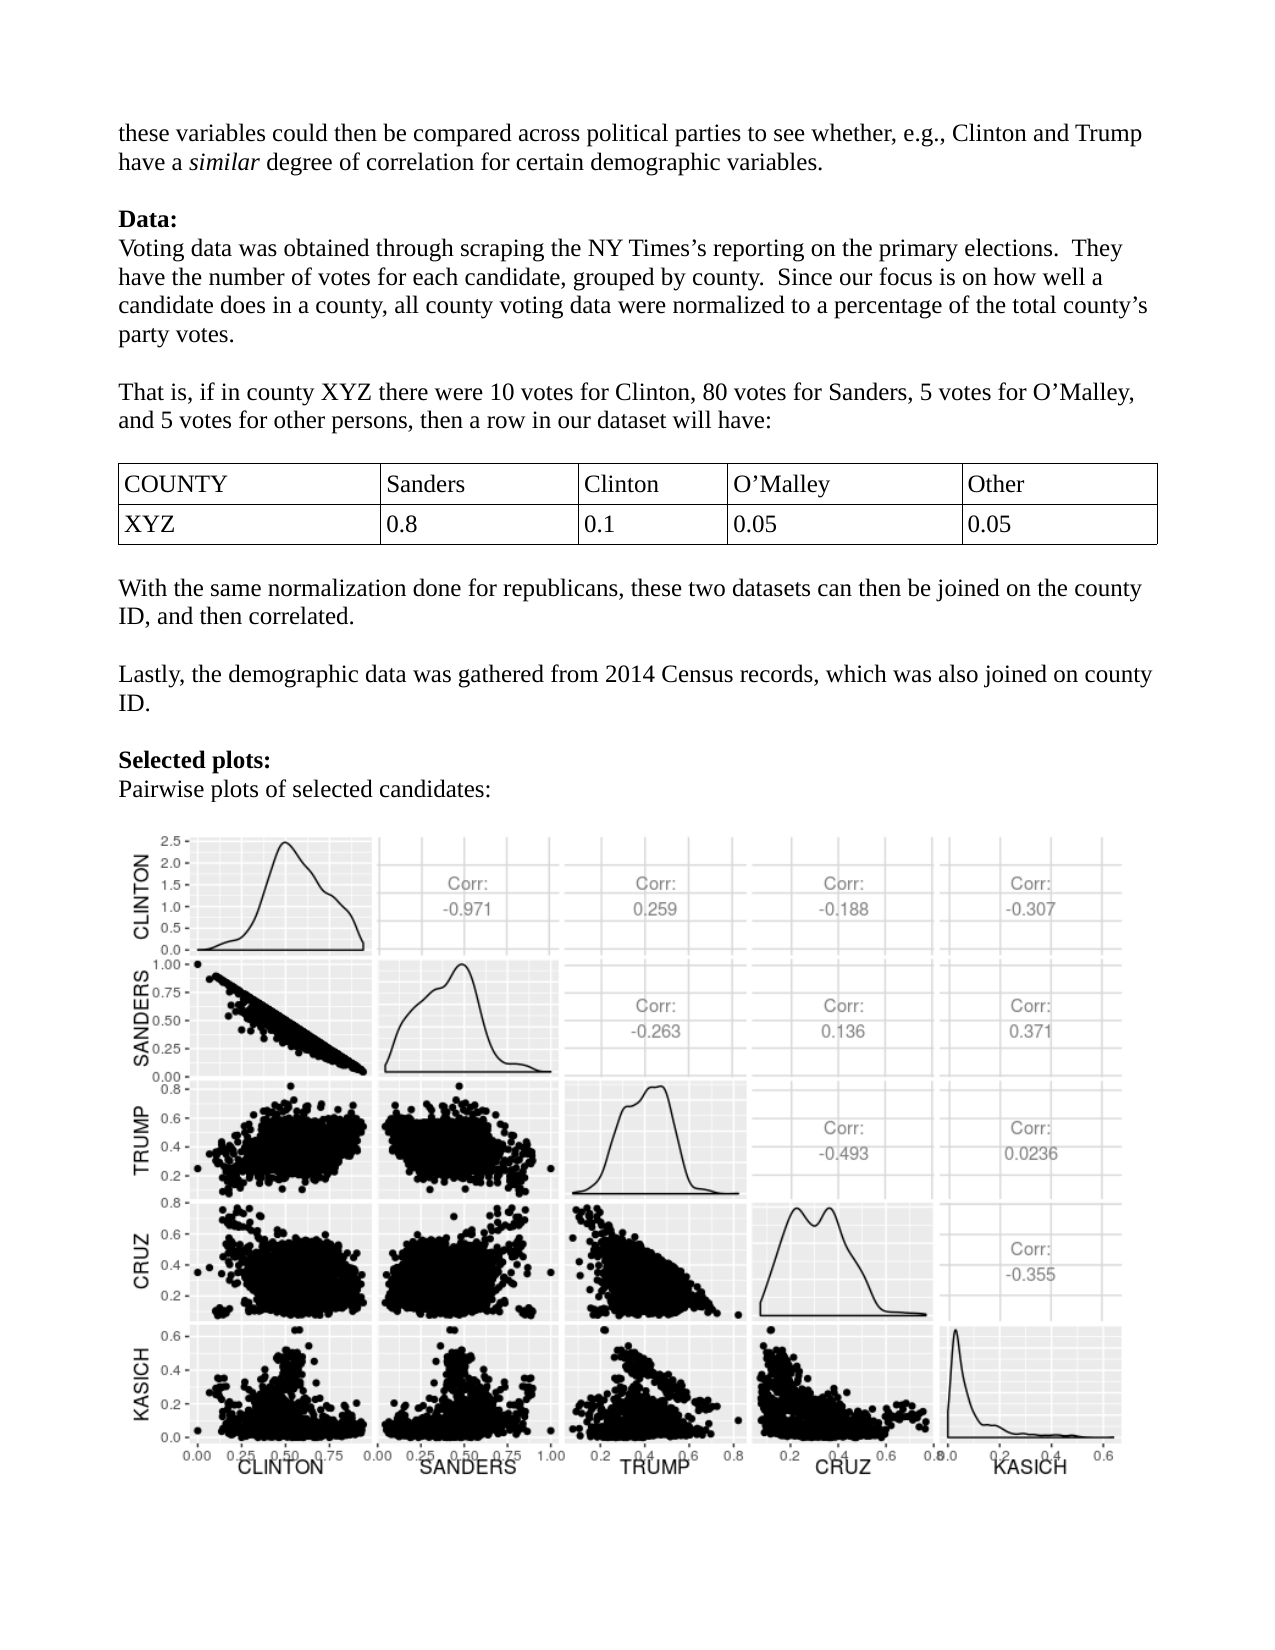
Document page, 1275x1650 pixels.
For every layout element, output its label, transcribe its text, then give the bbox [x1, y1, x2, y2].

table_cell 0.05 [728, 505, 962, 544]
table_header Clinton [579, 464, 727, 503]
table_cell 0.8 [381, 505, 578, 544]
table_cell 0.05 [963, 505, 1157, 544]
text With the same normalization done for republicans, these two datasets can then be joined on the county ID, and then correlated. [118, 573, 1157, 630]
table_header Other [963, 464, 1157, 503]
table_header Sanders [381, 464, 578, 503]
text Selected plots: [118, 745, 1157, 774]
text Pairwise plots of selected candidates: [118, 774, 1157, 802]
table_header COUNTY [119, 464, 380, 503]
text Voting data was obtained through scraping the NY Times’s reporting on the primary elections. They have the number of votes for each candidate, grouped by county. Since our focus is on how well a candidate does in a county, all county voting data were normalized to a percentage of the total county’s party votes. [118, 233, 1157, 348]
table_header O’Malley [728, 464, 962, 503]
table_cell XYZ [119, 505, 380, 544]
text these variables could then be compared across political parties to see whether, e.g., Clinton and Trump have a similar degree of correlation for certain demographic variables. [118, 118, 1157, 176]
text Lastly, the demographic data was gathered from 2014 Census records, which was also joined on county ID. [118, 659, 1157, 716]
table_cell 0.1 [579, 505, 727, 544]
text Data: [118, 204, 1157, 233]
picture [118, 802, 1157, 1490]
text That is, if in county XYZ there were 10 votes for Clinton, 80 votes for Sanders, 5 votes for O’Malley, and 5 votes for other persons, then a row in our dataset will have: [118, 377, 1157, 434]
